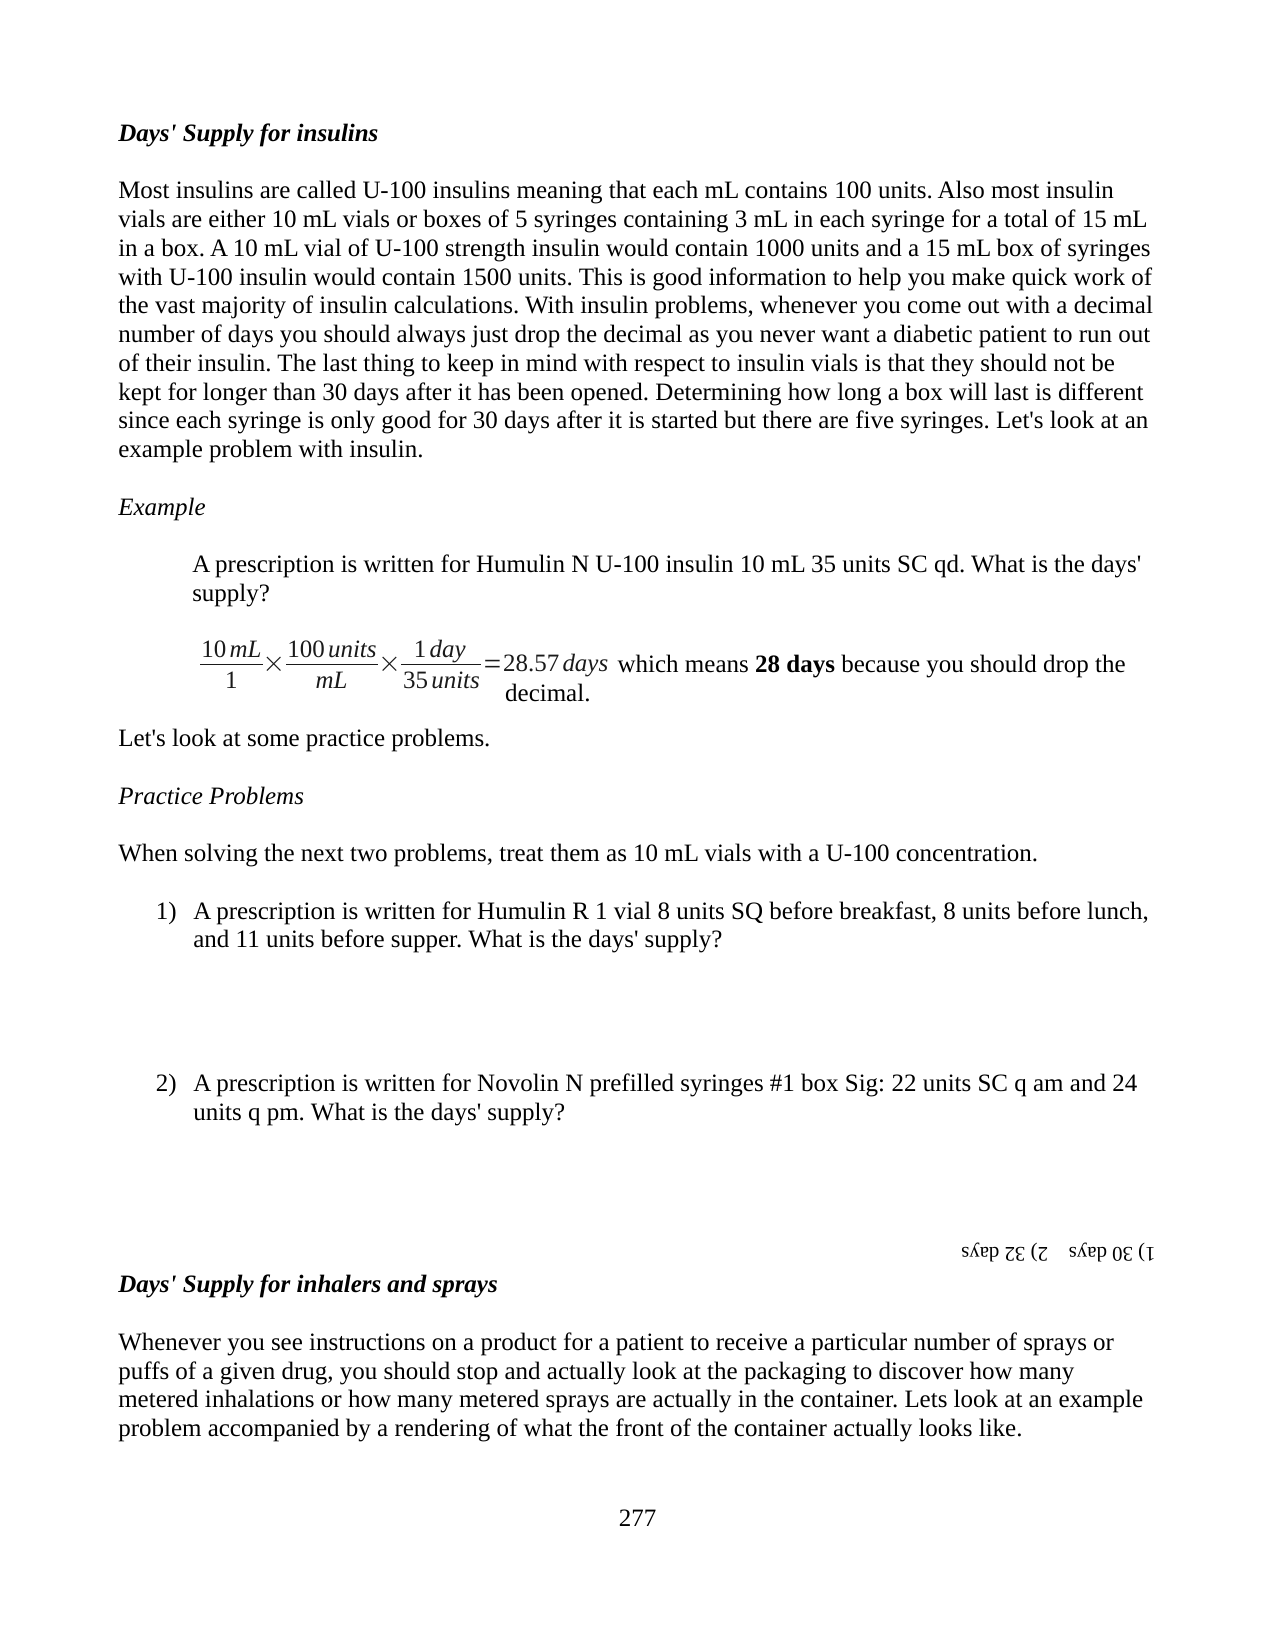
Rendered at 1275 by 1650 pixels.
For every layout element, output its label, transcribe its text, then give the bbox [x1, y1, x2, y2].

text Days' Supply for inhalers and sprays [118, 1269, 1157, 1298]
text Example [118, 492, 1157, 521]
text A prescription is written for Humulin N U-100 insulin 10 mL 35 units SC qd. What is the days' supply? [192, 549, 1157, 607]
text Days' Supply for insulins [118, 118, 1157, 147]
text Let's look at some practice problems. [118, 723, 1157, 752]
text Whenever you see instructions on a product for a patient to receive a particular number of sprays or puffs of a given drug, you should stop and actually look at the packaging to discover how many metered inhalations or how many metered sprays are actually in the container. Lets look at an example problem accompanied by a rendering of what the front of the container actually looks like. [118, 1327, 1157, 1442]
text Most insulins are called U-100 insulins meaning that each mL contains 100 units. Also most insulin vials are either 10 mL vials or boxes of 5 syringes containing 3 mL in each syringe for a total of 15 mL in a box. A 10 mL vial of U-100 strength insulin would contain 1000 units and a 15 mL box of syringes with U-100 insulin would contain 1500 units. This is good information to help you make quick work of the vast majority of insulin calculations. With insulin problems, whenever you come out with a decimal number of days you should always just drop the decimal as you never want a diabetic patient to run out of their insulin. The last thing to keep in mind with respect to insulin vials is that they should not be kept for longer than 30 days after it has been opened. Determining how long a box will last is different since each syringe is only good for 30 days after it is started but there are five syringes. Let's look at an example problem with insulin. [118, 176, 1157, 463]
list A prescription is written for Novolin N prefilled syringes #1 box Sig: 22 units SC q am and 24 units q pm. What is the days' supply? [156, 1068, 1157, 1126]
list A prescription is written for Humulin R 1 vial 8 units SQ before breakfast, 8 units before lunch, and 11 units before supper. What is the days' supply? [156, 896, 1157, 953]
text When solving the next two problems, treat them as 10 mL vials with a U-100 concentration. [118, 838, 1157, 867]
text Practice Problems [118, 781, 1157, 809]
